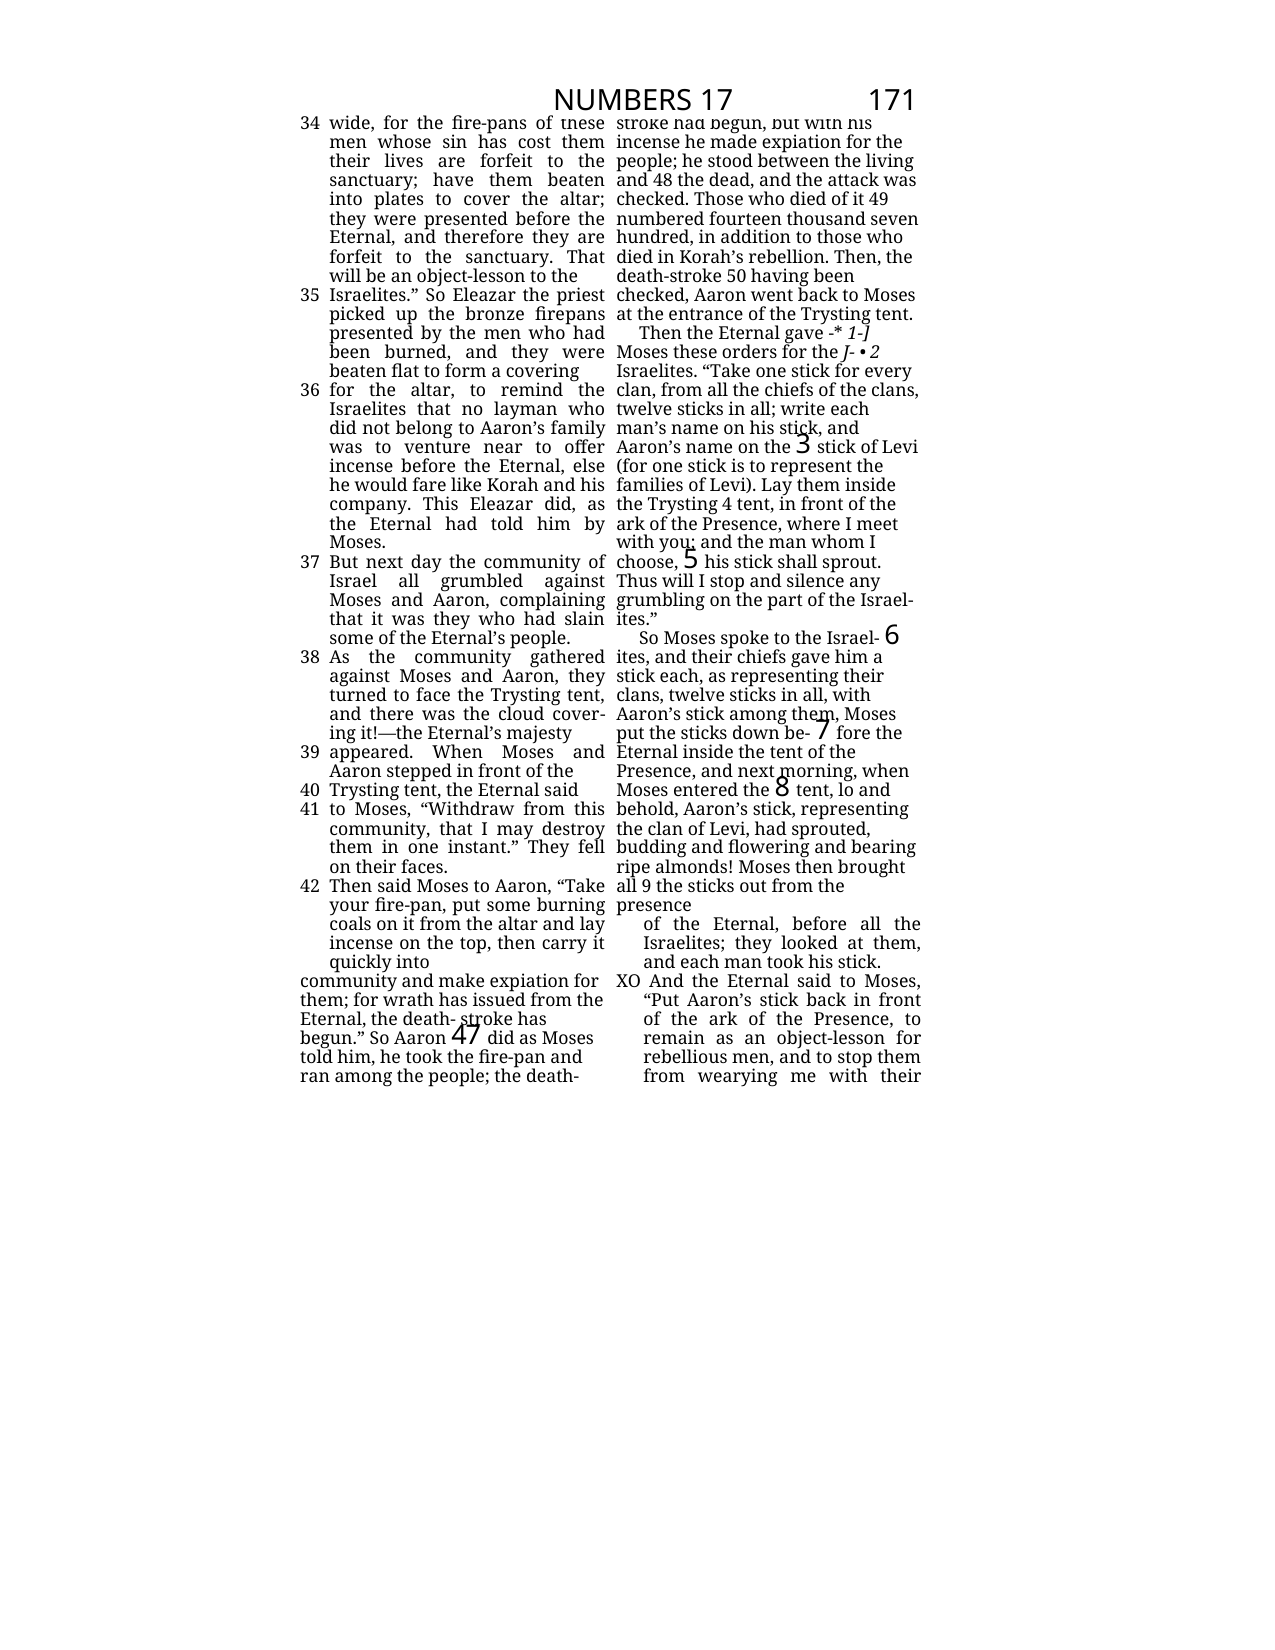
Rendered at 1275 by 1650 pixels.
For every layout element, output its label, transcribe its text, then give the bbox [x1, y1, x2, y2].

text stroke had be­gun, but with his incense he made expiation for the people; he stood between the living and 48 the dead, and the attack was checked. Those who died of it 49 numbered fourteen thousand seven hundred, in addition to those who died in Korah’s rebel­lion. Then, the death-stroke 50 having been checked, Aaron went back to Moses at the en­trance of the Trysting tent. [616, 114, 921, 324]
list Israelites.” So Eleazar the priest picked up the bronze fire­pans presented by the men who had been burned, and they were beaten flat to form a covering [300, 286, 605, 381]
list As the community gathered against Moses and Aaron, they turned to face the Trysting tent, and there was the cloud cover­ing it!—the Eternal’s majesty [300, 648, 605, 743]
text XO And the Eternal said to Moses, “Put Aaron’s stick back in front of the ark of the Presence, to remain as an object-lesson for rebellious men, and to stop them from wearying me with their [616, 972, 921, 1087]
list appeared. When Moses and Aaron stepped in front of the [300, 743, 605, 782]
list Trysting tent, the Eternal said [300, 782, 605, 801]
list Then said Moses to Aaron, “Take your fire-pan, put some burning coals on it from the altar and lay incense on the top, then carry it quickly into [300, 877, 605, 972]
text So Moses spoke to the Israel- 6 ites, and their chiefs gave him a stick each, as representing their clans, twelve sticks in all, with Aaron’s stick among them, Moses put the sticks down be- 7 fore the Eternal inside the tent of the Presence, and next morn­ing, when Moses entered the 8 tent, lo and behold, Aaron’s stick, representing the clan of Levi, had sprouted, budding and flowering and bearing ripe al­monds! Moses then brought all 9 the sticks out from the presence [616, 629, 921, 915]
list But next day the community of Israel all grumbled against Moses and Aaron, complaining that it was they who had slain some of the Eternal’s people. [300, 553, 605, 648]
list wide, for the fire-pans of these men whose sin has cost them their lives are forfeit to the sanctuary; have them beaten into plates to cover the altar; they were presented before the Eternal, and therefore they are forfeit to the sanctuary. That will be an object-lesson to the [300, 114, 605, 286]
list to Moses, “Withdraw from this community, that I may destroy them in one instant.” They fell on their faces. [300, 801, 605, 877]
list for the altar, to remind the Israelites that no layman who did not belong to Aaron’s fam­ily was to venture near to offer incense before the Eternal, else he would fare like Korah and his company. This Eleazar did, as the Eternal had told him by Moses. [300, 381, 605, 553]
text of the Eternal, before all the Israelites; they looked at them, and each man took his stick. [643, 915, 921, 972]
text community and make expiation for them; for wrath has issued from the Eternal, the death- stroke has begun.” So Aaron 47 did as Moses told him, he took the fire-pan and ran among the people; the death- [300, 972, 605, 1087]
text Then the Eternal gave -* 1-] Moses these orders for the J- • 2 Israelites. “Take one stick for every clan, from all the chiefs of the clans, twelve sticks in all; write each man’s name on his stick, and Aaron’s name on the 3 stick of Levi (for one stick is to represent the families of Levi). Lay them inside the Trysting 4 tent, in front of the ark of the Presence, where I meet with you; and the man whom I choose, 5 his stick shall sprout. Thus will I stop and silence any grum­bling on the part of the Israel­ites.” [616, 324, 921, 629]
